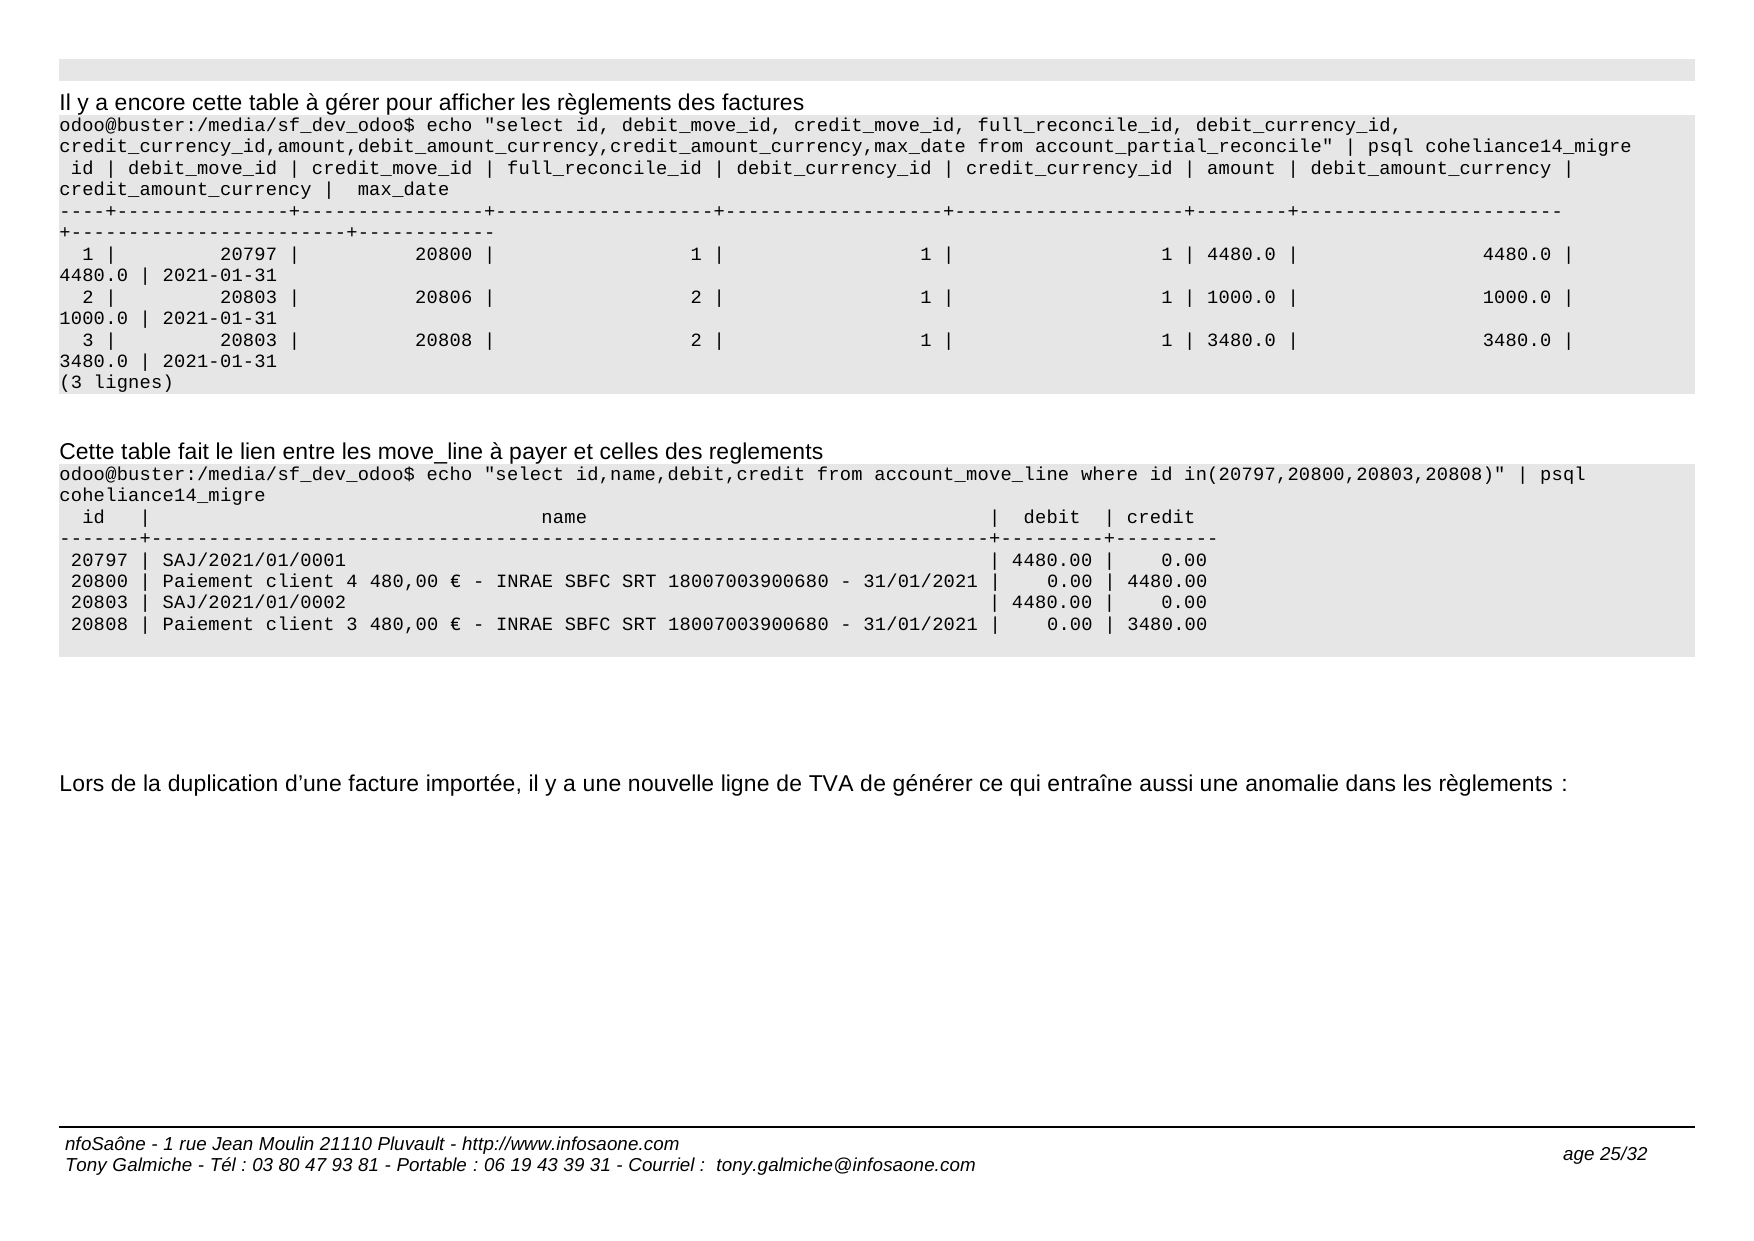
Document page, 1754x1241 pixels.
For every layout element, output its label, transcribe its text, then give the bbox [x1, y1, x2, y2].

text -------+-------------------------------------------------------------------------+---------+--------- [59, 528, 1695, 550]
text 20808 | Paiement client 3 480,00 € - INRAE SBFC SRT 18007003900680 - 31/01/2021 | 0.00 | 3480.00 [59, 614, 1695, 636]
text id | name | debit | credit [59, 507, 1695, 528]
text Il y a encore cette table à gérer pour afficher les règlements des factures [59, 89, 1695, 115]
text 1 | 20797 | 20800 | 1 | 1 | 1 | 4480.0 | 4480.0 | 4480.0 | 2021-01-31 [59, 244, 1695, 287]
text 2 | 20803 | 20806 | 2 | 1 | 1 | 1000.0 | 1000.0 | 1000.0 | 2021-01-31 [59, 287, 1695, 330]
text (3 lignes) [59, 373, 1695, 394]
text 20800 | Paiement client 4 480,00 € - INRAE SBFC SRT 18007003900680 - 31/01/2021 | 0.00 | 4480.00 [59, 571, 1695, 593]
text id | debit_move_id | credit_move_id | full_reconcile_id | debit_currency_id | credit_currency_id | amount | debit_amount_currency | credit_amount_currency | max_date [59, 158, 1695, 201]
text 20797 | SAJ/2021/01/0001 | 4480.00 | 0.00 [59, 550, 1695, 571]
text 3 | 20803 | 20808 | 2 | 1 | 1 | 3480.0 | 3480.0 | 3480.0 | 2021-01-31 [59, 330, 1695, 373]
text odoo@buster:/media/sf_dev_odoo$ echo "select id, debit_move_id, credit_move_id, full_reconcile_id, debit_currency_id, credit_currency_id,amount,debit_amount_currency,credit_amount_currency,max_date from account_partial_reconcile" | psql coheliance14_migre [59, 115, 1695, 158]
text Cette table fait le lien entre les move_line à payer et celles des reglements [59, 438, 1695, 464]
text Lors de la duplication d’une facture importée, il y a une nouvelle ligne de TVA de générer ce qui entraîne aussi une anomalie dans les règlements : [59, 771, 1695, 797]
text ----+---------------+----------------+-------------------+-------------------+--------------------+--------+-----------------------+------------------------+------------ [59, 201, 1695, 244]
text odoo@buster:/media/sf_dev_odoo$ echo "select id,name,debit,credit from account_move_line where id in(20797,20800,20803,20808)" | psql coheliance14_migre [59, 464, 1695, 507]
text 20803 | SAJ/2021/01/0002 | 4480.00 | 0.00 [59, 593, 1695, 614]
